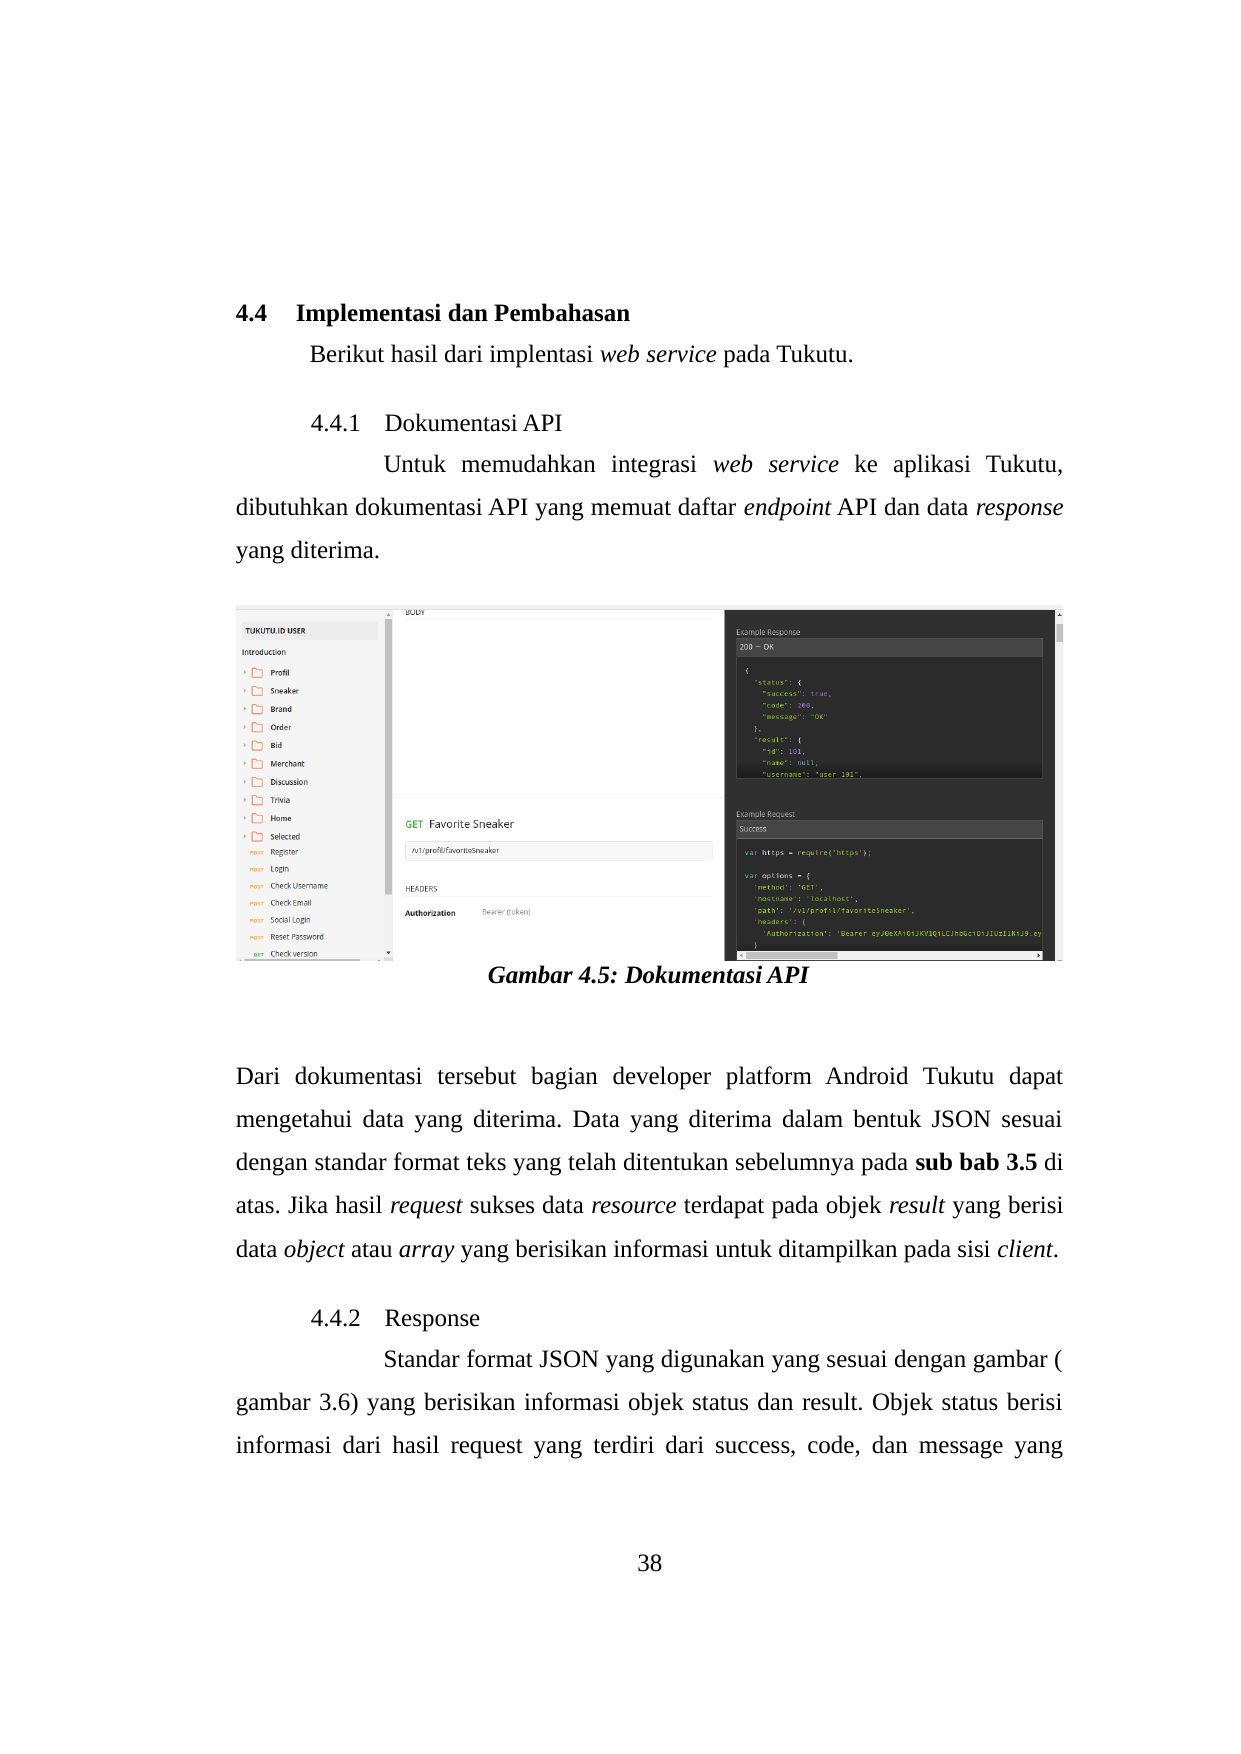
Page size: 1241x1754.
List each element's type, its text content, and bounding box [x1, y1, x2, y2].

subtitle Response [311, 1303, 1063, 1332]
picture [235, 605, 1064, 961]
subtitle Dokumentasi API [311, 408, 1063, 437]
subtitle Implementasi dan Pembahasan [236, 298, 1063, 326]
text Dari dokumentasi tersebut bagian developer platform Android Tukutu dapat mengetahui data yang diterima. Data yang diterima dalam bentuk JSON sesuai dengan standar format teks yang telah ditentukan sebelumnya pada sub bab 3.5 di atas. Jika hasil request sukses data resource terdapat pada objek result yang berisi data object atau array yang berisikan informasi untuk ditampilkan pada sisi client. [236, 1061, 1063, 1262]
text Berikut hasil dari implentasi web service pada Tukutu. [236, 339, 1063, 368]
text Untuk memudahkan integrasi web service ke aplikasi Tukutu, dibutuhkan dokumentasi API yang memuat daftar endpoint API dan data response yang diterima. [236, 449, 1063, 564]
text Standar format JSON yang digunakan yang sesuai dengan gambar ( gambar 3.6) yang berisikan informasi objek status dan result. Objek status berisi informasi dari hasil request yang terdiri dari success, code, dan message yang [236, 1344, 1063, 1459]
text Gambar 4.5: Dokumentasi API [236, 961, 1063, 989]
